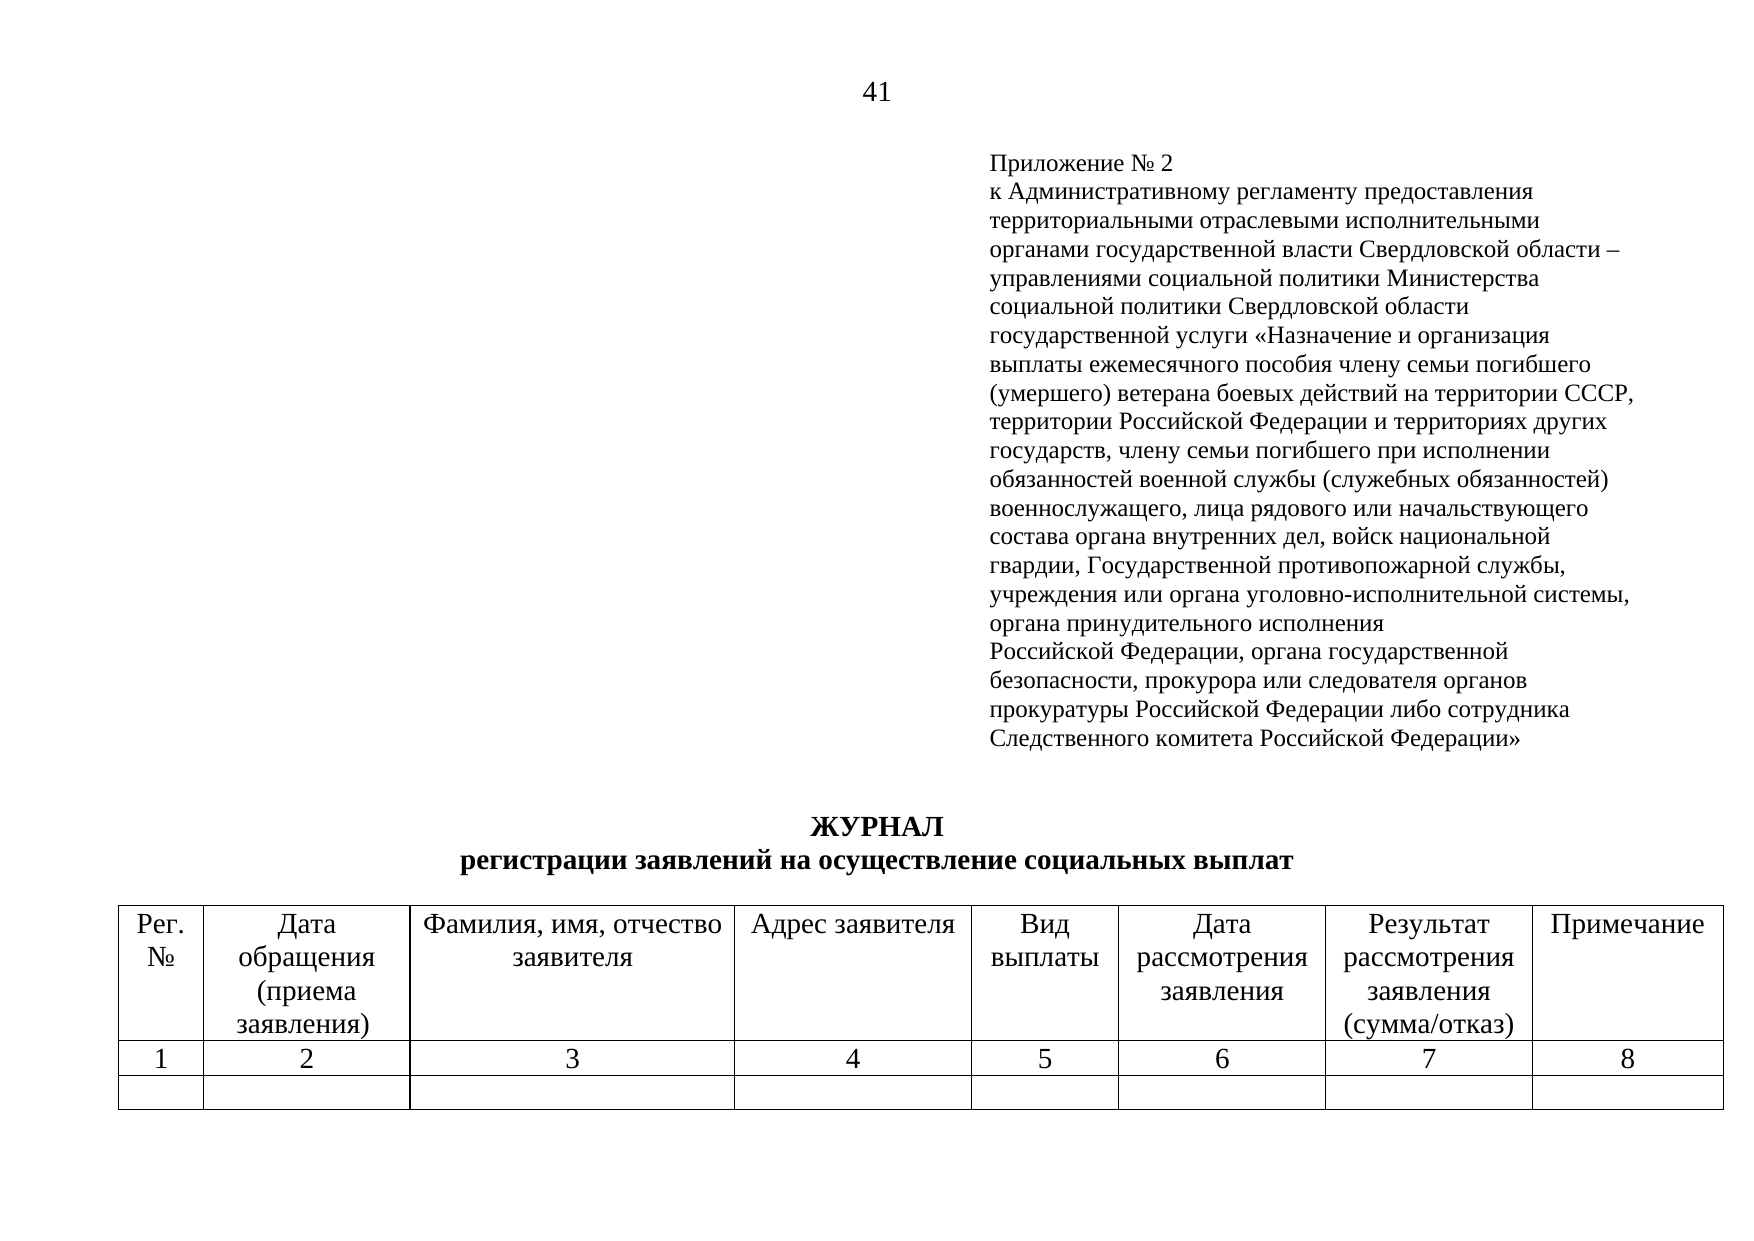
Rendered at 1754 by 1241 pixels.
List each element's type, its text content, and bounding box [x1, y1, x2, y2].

table_cell 3 [411, 1041, 734, 1074]
table_cell 6 [1119, 1041, 1325, 1074]
table_cell [1533, 1076, 1723, 1109]
table_cell [735, 1076, 971, 1109]
table_cell 1 [119, 1041, 203, 1074]
text к Административному регламенту предоставления территориальными отраслевыми исполнительными органами государственной власти Свердловской области – управлениями социальной политики Министерства социальной политики Свердловской области государственной услуги «Назначение и организация выплаты ежемесячного пособия члену семьи погибшего (умершего) ветерана боевых действий на территории СССР, территории Российской Федерации и территориях других государств, члену семьи погибшего при исполнении обязанностей военной службы (служебных обязанностей) военнослужащего, лица рядового или начальствующего состава органа внутренних дел, войск национальной гвардии, Государственной противопожарной службы, учреждения или органа уголовно-исполнительной системы, органа принудительного исполнения Российской Федерации, органа государственной безопасности, прокурора или следователя органов прокуратуры Российской Федерации либо сотрудника Следственного комитета Российской Федерации» [989, 176, 1636, 751]
text Приложение № 2 [989, 148, 1636, 176]
table_cell 8 [1533, 1041, 1723, 1074]
table_header Примечание [1533, 906, 1723, 1040]
table_cell [1119, 1076, 1325, 1109]
table_header Рег. № [119, 906, 203, 1040]
text ЖУРНАЛ [118, 809, 1636, 842]
table_cell [119, 1076, 203, 1109]
table_cell 4 [735, 1041, 971, 1074]
text регистрации заявлений на осуществление социальных выплат [118, 842, 1636, 876]
table_header Вид выплаты [972, 906, 1118, 1040]
table_cell 2 [204, 1041, 409, 1074]
table_cell 5 [972, 1041, 1118, 1074]
table_header Дата обращения (приема заявления) [204, 906, 409, 1040]
table_cell [972, 1076, 1118, 1109]
table_cell [204, 1076, 409, 1109]
table_cell [1326, 1076, 1532, 1109]
table_cell 7 [1326, 1041, 1532, 1074]
table_cell [411, 1076, 734, 1109]
table_header Дата рассмотрения заявления [1119, 906, 1325, 1040]
table_header Адрес заявителя [735, 906, 971, 1040]
table_header Результат рассмотрения заявления (сумма/отказ) [1326, 906, 1532, 1040]
table_header Фамилия, имя, отчество заявителя [411, 906, 734, 1040]
